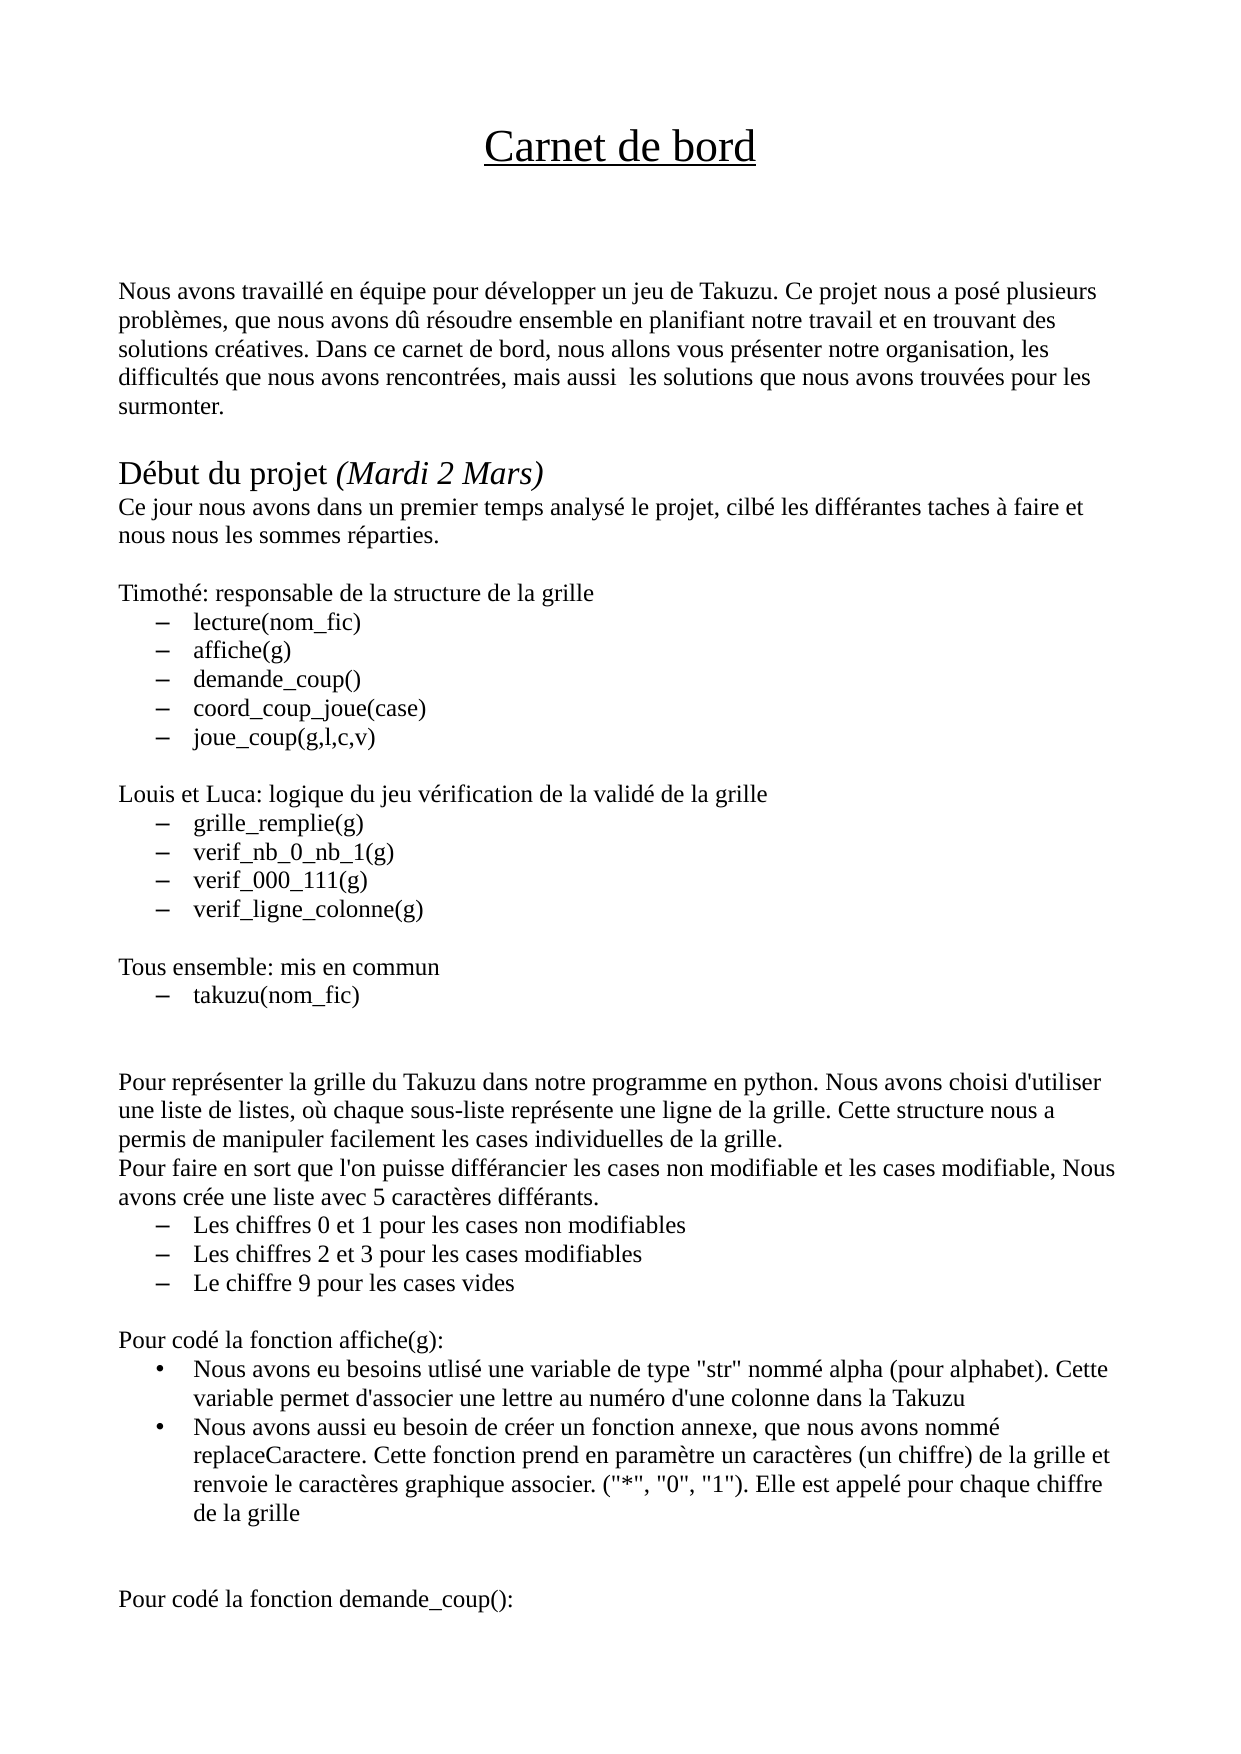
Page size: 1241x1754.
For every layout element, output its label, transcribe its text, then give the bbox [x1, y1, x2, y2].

list Les chiffres 2 et 3 pour les cases modifiables [156, 1239, 1122, 1268]
list Nous avons aussi eu besoin de créer un fonction annexe, que nous avons nommé replaceCaractere. Cette fonction prend en paramètre un caractères (un chiffre) de la grille et renvoie le caractères graphique associer. ("*", "0", "1"). Elle est appelé pour chaque chiffre de la grille [156, 1412, 1122, 1527]
list demande_coup() [156, 664, 1122, 693]
list Nous avons eu besoins utlisé une variable de type "str" nommé alpha (pour alphabet). Cette variable permet d'associer une lettre au numéro d'une colonne dans la Takuzu [156, 1354, 1122, 1412]
text Ce jour nous avons dans un premier temps analysé le projet, cilbé les différantes taches à faire et nous nous les sommes réparties. [118, 492, 1122, 549]
list joue_coup(g,l,c,v) [156, 722, 1122, 751]
list affiche(g) [156, 636, 1122, 664]
text Louis et Luca: logique du jeu vérification de la validé de la grille [118, 779, 1122, 808]
text Début du projet (Mardi 2 Mars) [118, 453, 1122, 492]
list Le chiffre 9 pour les cases vides [156, 1268, 1122, 1297]
list grille_remplie(g) [156, 808, 1122, 837]
list verif_000_111(g) [156, 866, 1122, 894]
text Pour faire en sort que l'on puisse différancier les cases non modifiable et les cases modifiable, Nous avons crée une liste avec 5 caractères différants. [118, 1153, 1122, 1211]
list lecture(nom_fic) [156, 607, 1122, 636]
list takuzu(nom_fic) [156, 981, 1122, 1009]
text Carnet de bord [118, 118, 1122, 171]
list verif_nb_0_nb_1(g) [156, 837, 1122, 866]
text Timothé: responsable de la structure de la grille [118, 578, 1122, 607]
list coord_coup_joue(case) [156, 693, 1122, 722]
list Les chiffres 0 et 1 pour les cases non modifiables [156, 1211, 1122, 1239]
list verif_ligne_colonne(g) [156, 894, 1122, 923]
text Nous avons travaillé en équipe pour développer un jeu de Takuzu. Ce projet nous a posé plusieurs problèmes, que nous avons dû résoudre ensemble en planifiant notre travail et en trouvant des solutions créatives. Dans ce carnet de bord, nous allons vous présenter notre organisation, les difficultés que nous avons rencontrées, mais aussi les solutions que nous avons trouvées pour les surmonter. [118, 276, 1122, 420]
text Pour codé la fonction affiche(g): [118, 1326, 1122, 1354]
text Tous ensemble: mis en commun [118, 952, 1122, 981]
text Pour codé la fonction demande_coup(): [118, 1584, 1122, 1613]
text Pour représenter la grille du Takuzu dans notre programme en python. Nous avons choisi d'utiliser une liste de listes, où chaque sous-liste représente une ligne de la grille. Cette structure nous a permis de manipuler facilement les cases individuelles de la grille. [118, 1067, 1122, 1153]
